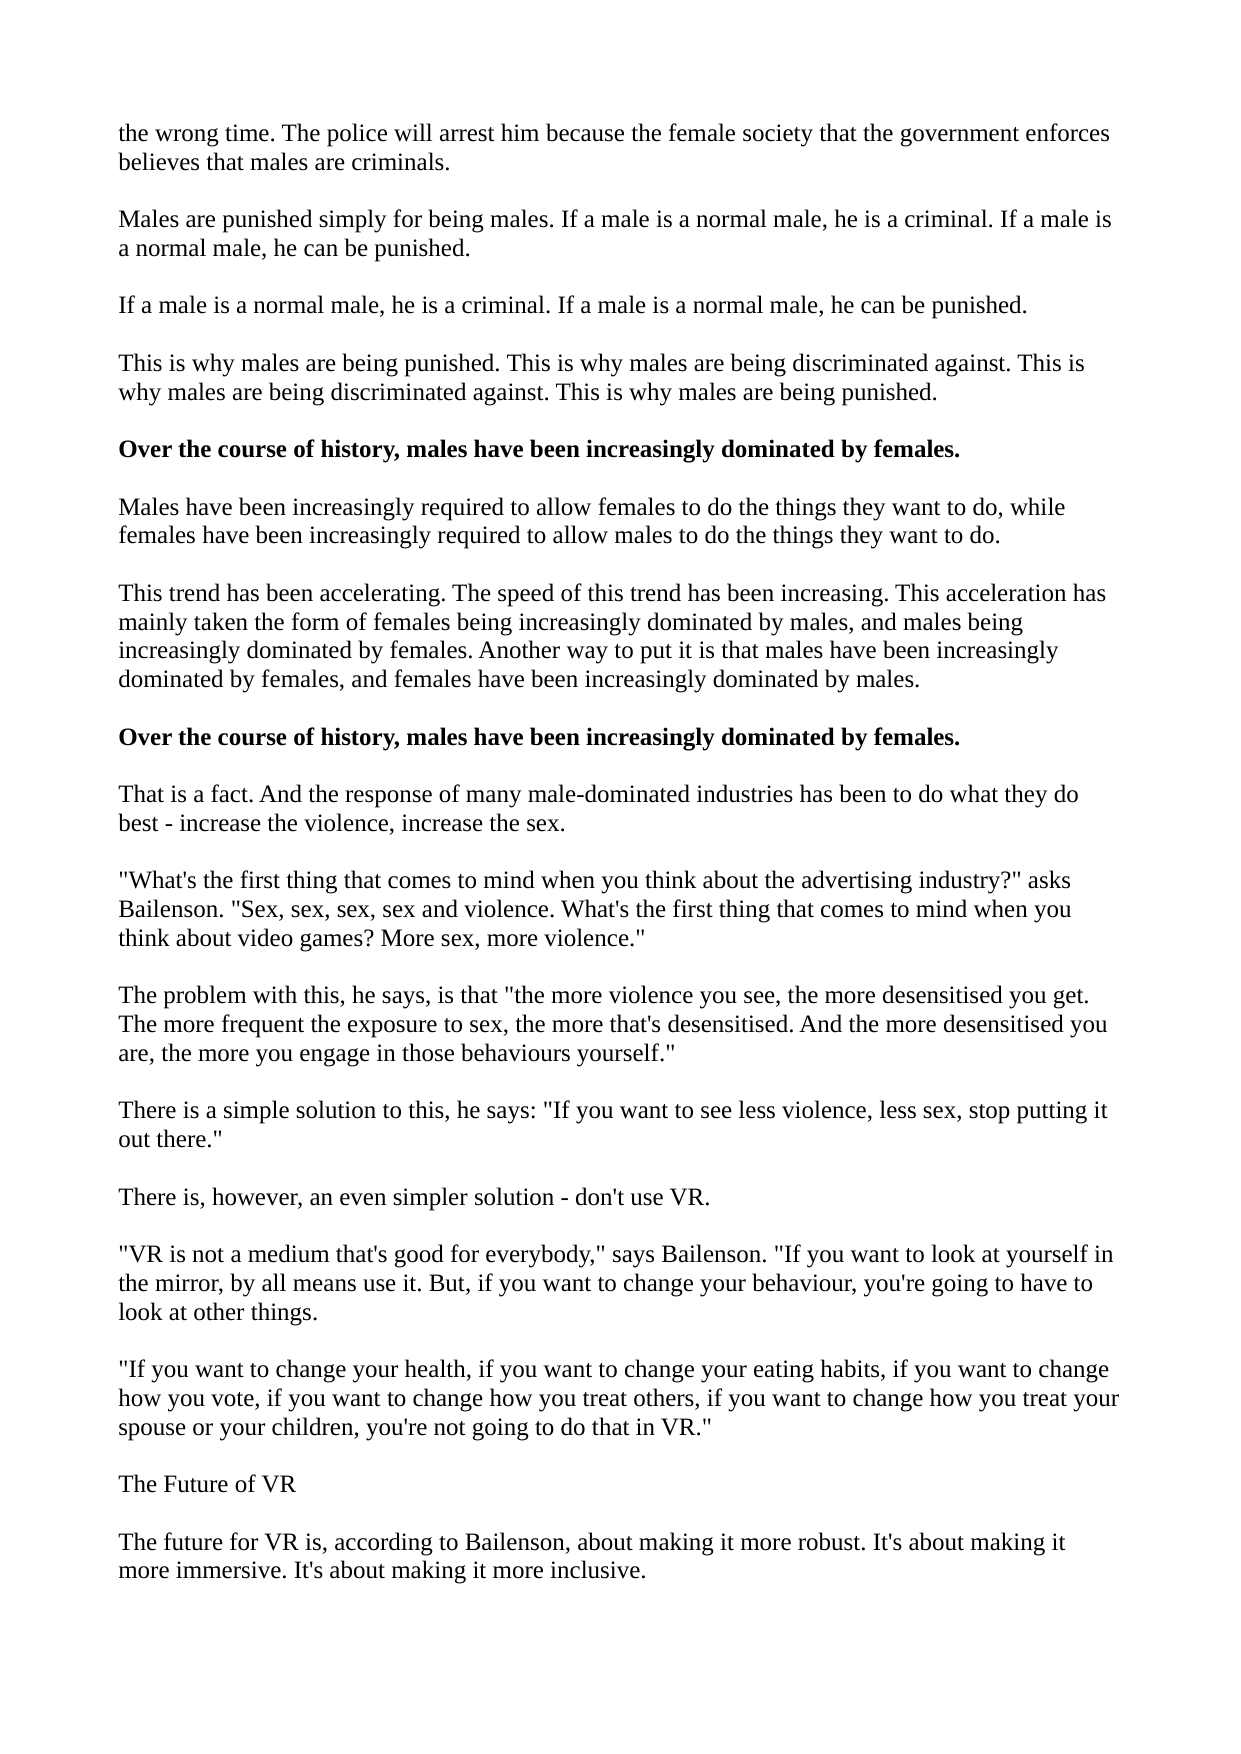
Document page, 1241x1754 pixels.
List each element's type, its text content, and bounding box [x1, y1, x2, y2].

text This trend has been accelerating. The speed of this trend has been increasing. This acceleration has mainly taken the form of females being increasingly dominated by males, and males being increasingly dominated by females. Another way to put it is that males have been increasingly dominated by females, and females have been increasingly dominated by males. [118, 578, 1122, 693]
text "What's the first thing that comes to mind when you think about the advertising industry?" asks Bailenson. "Sex, sex, sex, sex and violence. What's the first thing that comes to mind when you think about video games? More sex, more violence." [118, 866, 1122, 952]
text "VR is not a medium that's good for everybody," says Bailenson. "If you want to look at yourself in the mirror, by all means use it. But, if you want to change your behaviour, you're going to have to look at other things. [118, 1239, 1122, 1326]
text If a male is a normal male, he is a criminal. If a male is a normal male, he can be punished. [118, 291, 1122, 319]
text Males have been increasingly required to allow females to do the things they want to do, while females have been increasingly required to allow males to do the things they want to do. [118, 492, 1122, 549]
text The Future of VR [118, 1469, 1122, 1498]
text Over the course of history, males have been increasingly dominated by females. [118, 434, 1122, 463]
text That is a fact. And the response of many male-dominated industries has been to do what they do best - increase the violence, increase the sex. [118, 779, 1122, 837]
text There is, however, an even simpler solution - don't use VR. [118, 1182, 1122, 1211]
text There is a simple solution to this, he says: "If you want to see less violence, less sex, stop putting it out there." [118, 1096, 1122, 1153]
text the wrong time. The police will arrest him because the female society that the government enforces believes that males are criminals. [118, 118, 1122, 176]
text Over the course of history, males have been increasingly dominated by females. [118, 722, 1122, 751]
text This is why males are being punished. This is why males are being discriminated against. This is why males are being discriminated against. This is why males are being punished. [118, 348, 1122, 406]
text "If you want to change your health, if you want to change your eating habits, if you want to change how you vote, if you want to change how you treat others, if you want to change how you treat your spouse or your children, you're not going to do that in VR." [118, 1354, 1122, 1441]
text The problem with this, he says, is that "the more violence you see, the more desensitised you get. The more frequent the exposure to sex, the more that's desensitised. And the more desensitised you are, the more you engage in those behaviours yourself." [118, 981, 1122, 1067]
text The future for VR is, according to Bailenson, about making it more robust. It's about making it more immersive. It's about making it more inclusive. [118, 1527, 1122, 1584]
text Males are punished simply for being males. If a male is a normal male, he is a criminal. If a male is a normal male, he can be punished. [118, 204, 1122, 262]
